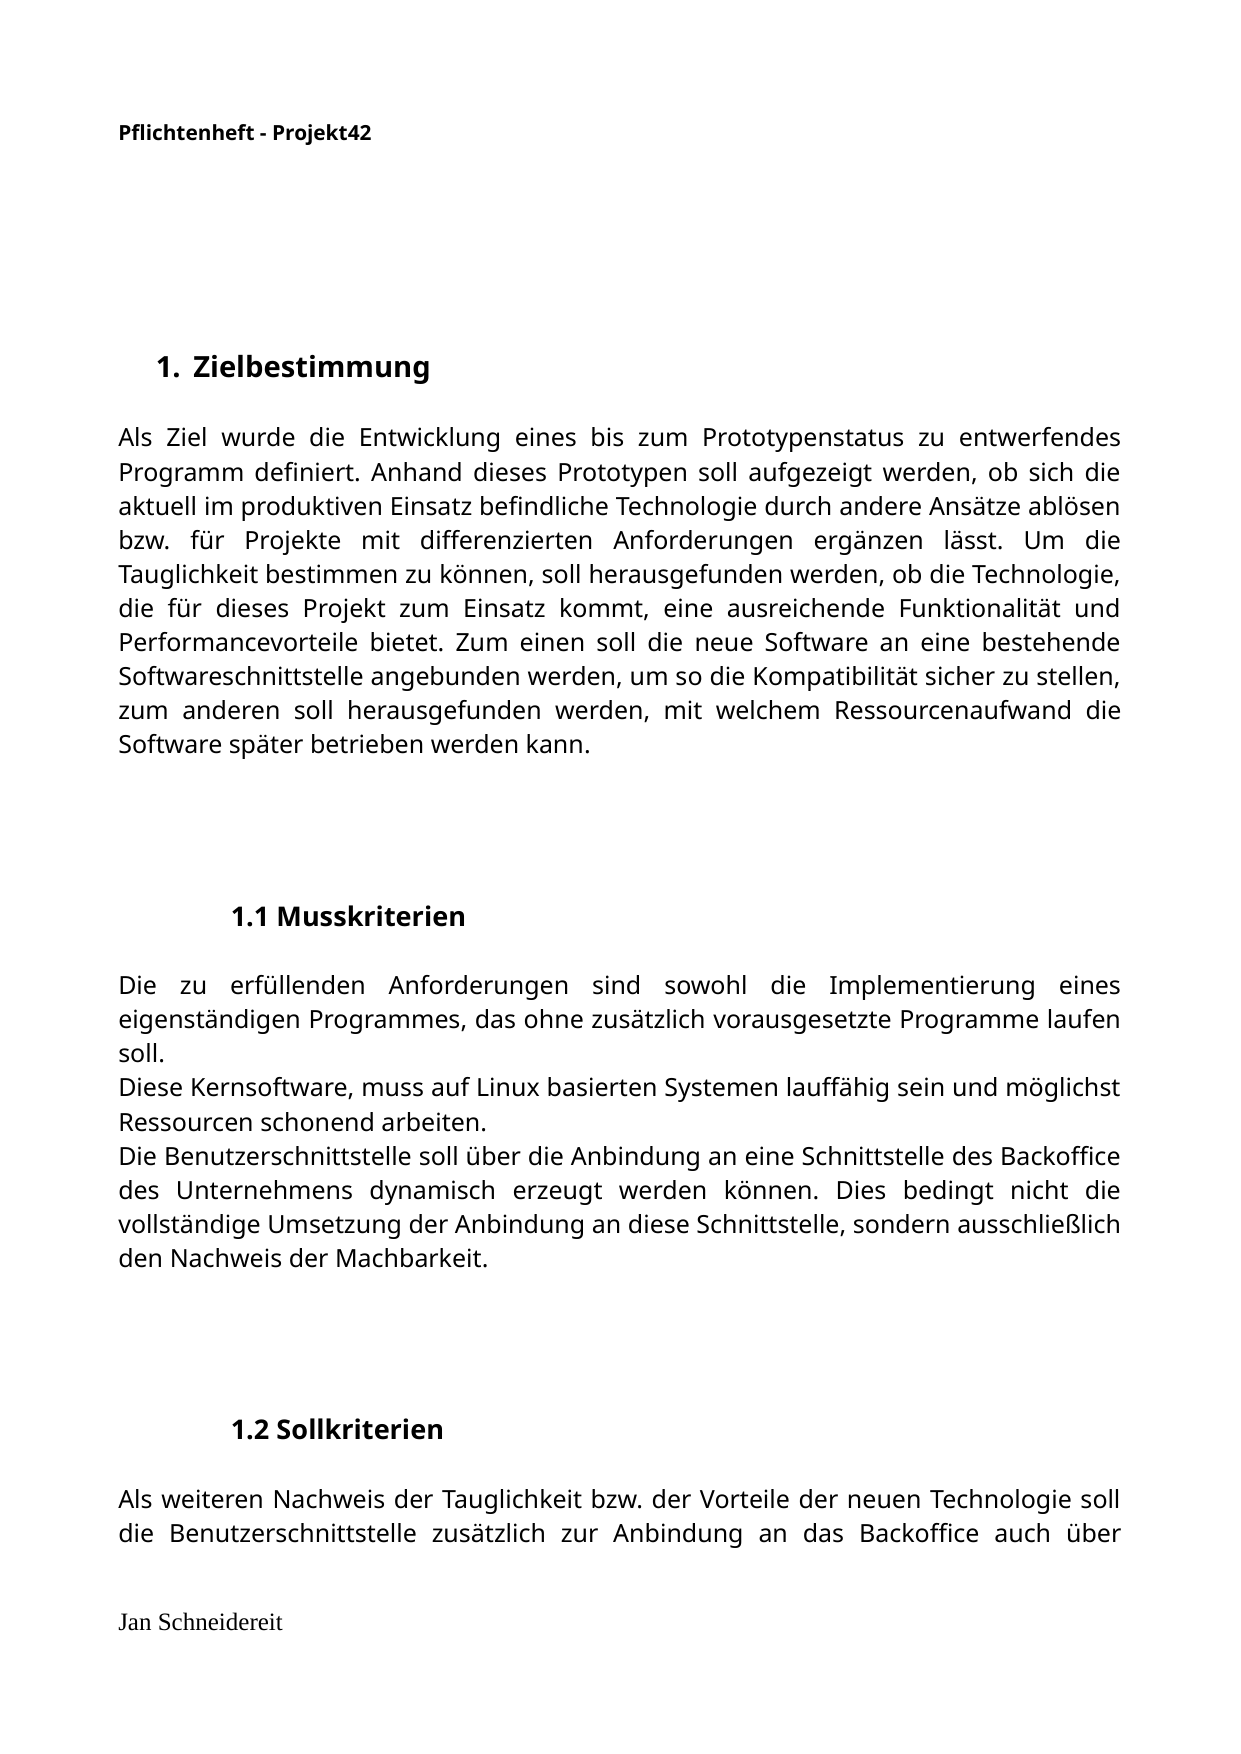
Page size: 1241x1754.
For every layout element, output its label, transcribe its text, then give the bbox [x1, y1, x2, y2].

text Die Benutzerschnittstelle soll über die Anbindung an eine Schnittstelle des Backoffice des Unternehmens dynamisch erzeugt werden können. Dies bedingt nicht die vollständige Umsetzung der Anbindung an diese Schnittstelle, sondern ausschließlich den Nachweis der Machbarkeit. [118, 1138, 1122, 1274]
text Diese Kernsoftware, muss auf Linux basierten Systemen lauffähig sein und möglichst Ressourcen schonend arbeiten. [118, 1070, 1122, 1138]
list Zielbestimmung [156, 346, 1122, 386]
list 1.1 Musskriterien [193, 897, 1122, 934]
list 1.2 Sollkriterien [193, 1411, 1122, 1448]
text Als weiteren Nachweis der Tauglichkeit bzw. der Vorteile der neuen Technologie soll die Benutzerschnittstelle zusätzlich zur Anbindung an das Backoffice auch über [118, 1482, 1122, 1550]
text Als Ziel wurde die Entwicklung eines bis zum Prototypenstatus zu entwerfendes Programm definiert. Anhand dieses Prototypen soll aufgezeigt werden, ob sich die aktuell im produktiven Einsatz befindliche Technologie durch andere Ansätze ablösen bzw. für Projekte mit differenzierten Anforderungen ergänzen lässt. Um die Tauglichkeit bestimmen zu können, soll herausgefunden werden, ob die Technologie, die für dieses Projekt zum Einsatz kommt, eine ausreichende Funktionalität und Performancevorteile bietet. Zum einen soll die neue Software an eine bestehende Softwareschnittstelle angebunden werden, um so die Kompatibilität sicher zu stellen, zum anderen soll herausgefunden werden, mit welchem Ressourcenaufwand die Software später betrieben werden kann. [118, 420, 1122, 761]
text Die zu erfüllenden Anforderungen sind sowohl die Implementierung eines eigenständigen Programmes, das ohne zusätzlich vorausgesetzte Programme laufen soll. [118, 968, 1122, 1070]
